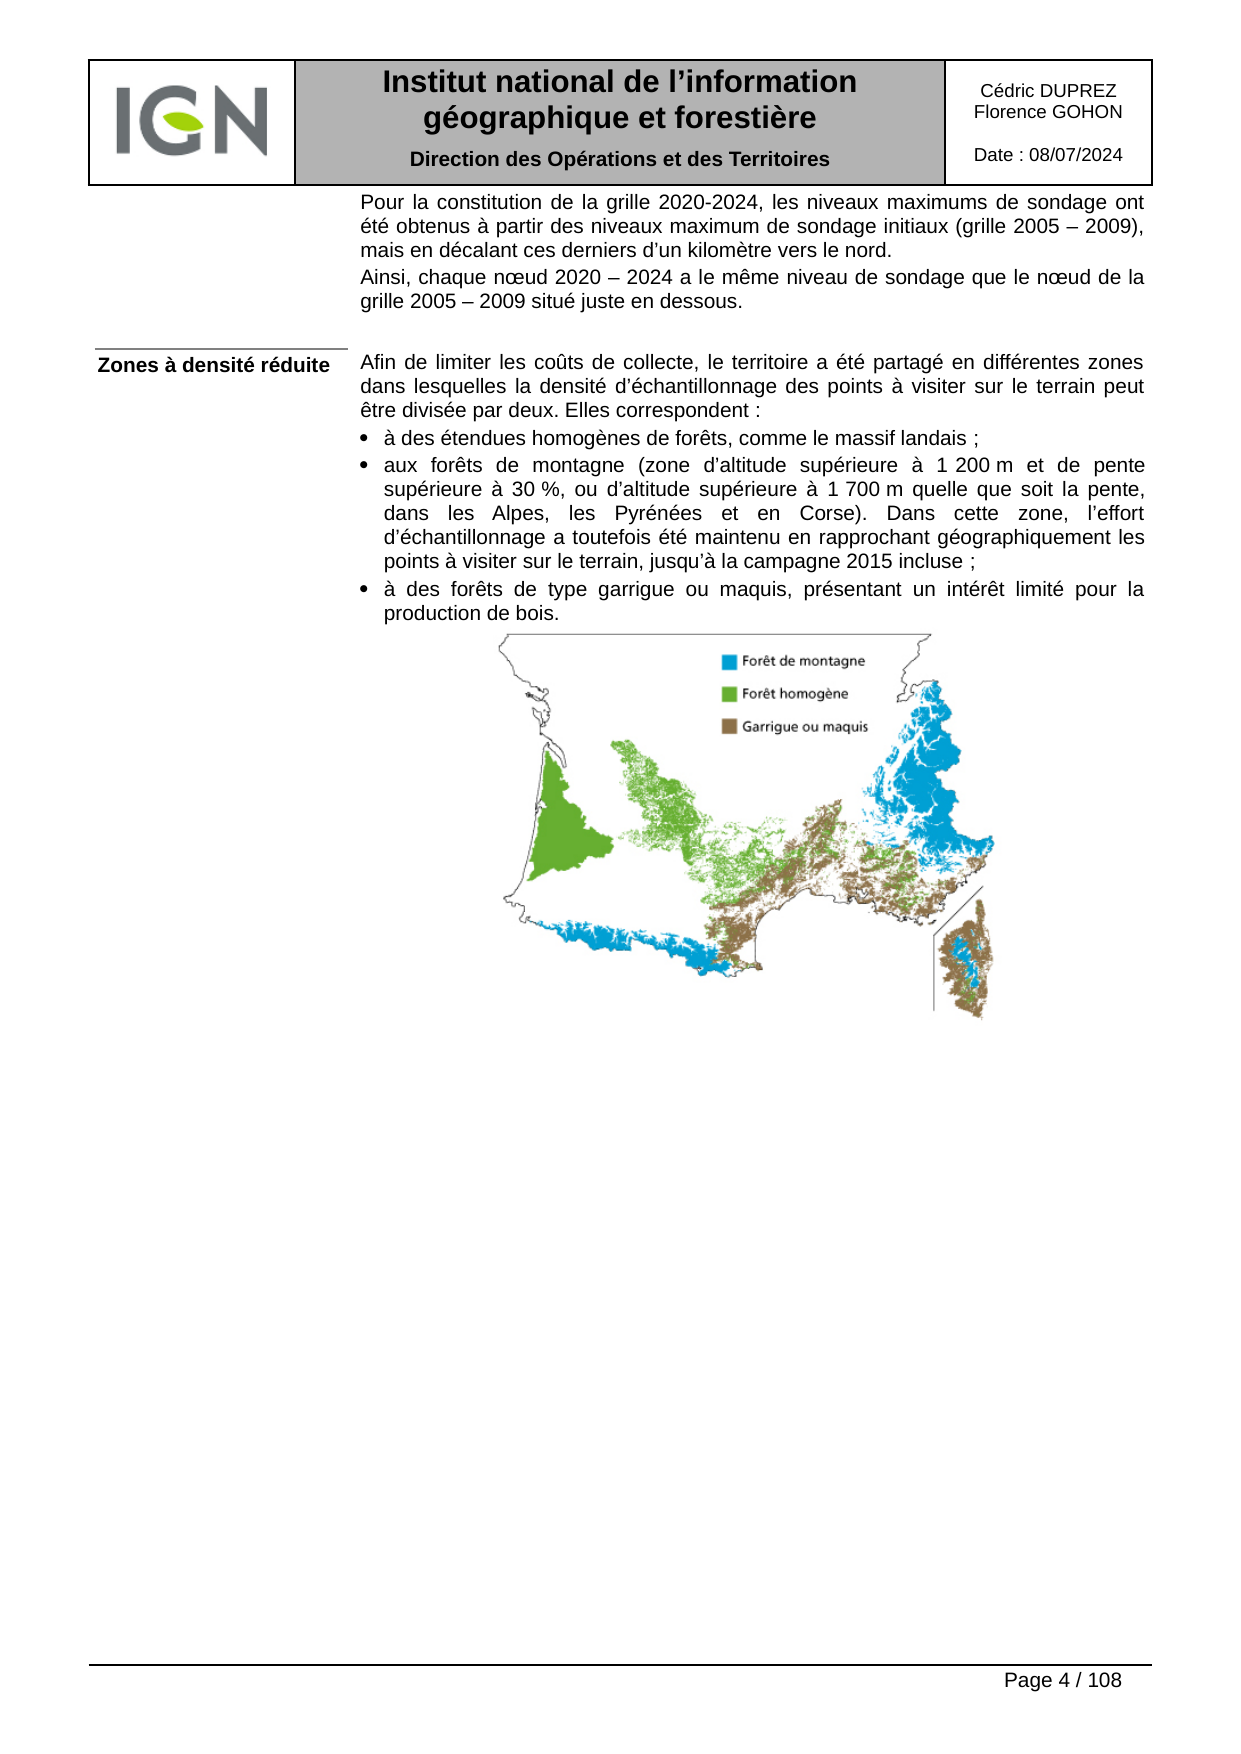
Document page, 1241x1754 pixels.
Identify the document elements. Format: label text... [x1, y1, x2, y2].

picture [91, 62, 293, 180]
table_cell [89, 186, 354, 346]
table_cell Afin de limiter les coûts de collecte, le territoire a été partagé en différentes zones dans lesquelles la densité d’échantillonnage des points à visiter sur le terrain peut être divisée par deux. Elles correspondent : à des étendues homogènes de forêts, comme le massif landais ; aux forêts de montagne (zone d’altitude supérieure à 1 200 m et de pente supérieure à 30 %, ou d’altitude supérieure à 1 700 m quelle que soit la pente, dans les Alpes, les Pyrénées et en Corse). Dans cette zone, l’effort d’échantillonnage a toutefois été maintenu en rapprochant géographiquement les points à visiter sur le terrain, jusqu’à la campagne 2015 incluse ; à des forêts de type garrigue ou maquis, présentant un intérêt limité pour la production de bois. [354, 346, 1152, 1031]
table_cell Pour la constitution de la grille 2020-2024, les niveaux maximums de sondage ont été obtenus à partir des niveaux maximum de sondage initiaux (grille 2005 – 2009), mais en décalant ces derniers d’un kilomètre vers le nord. Ainsi, chaque nœud 2020 – 2024 a le même niveau de sondage que le nœud de la grille 2005 – 2009 situé juste en dessous. [354, 186, 1152, 346]
picture [492, 627, 1013, 1026]
table_cell Zones à densité réduite [89, 346, 354, 1031]
